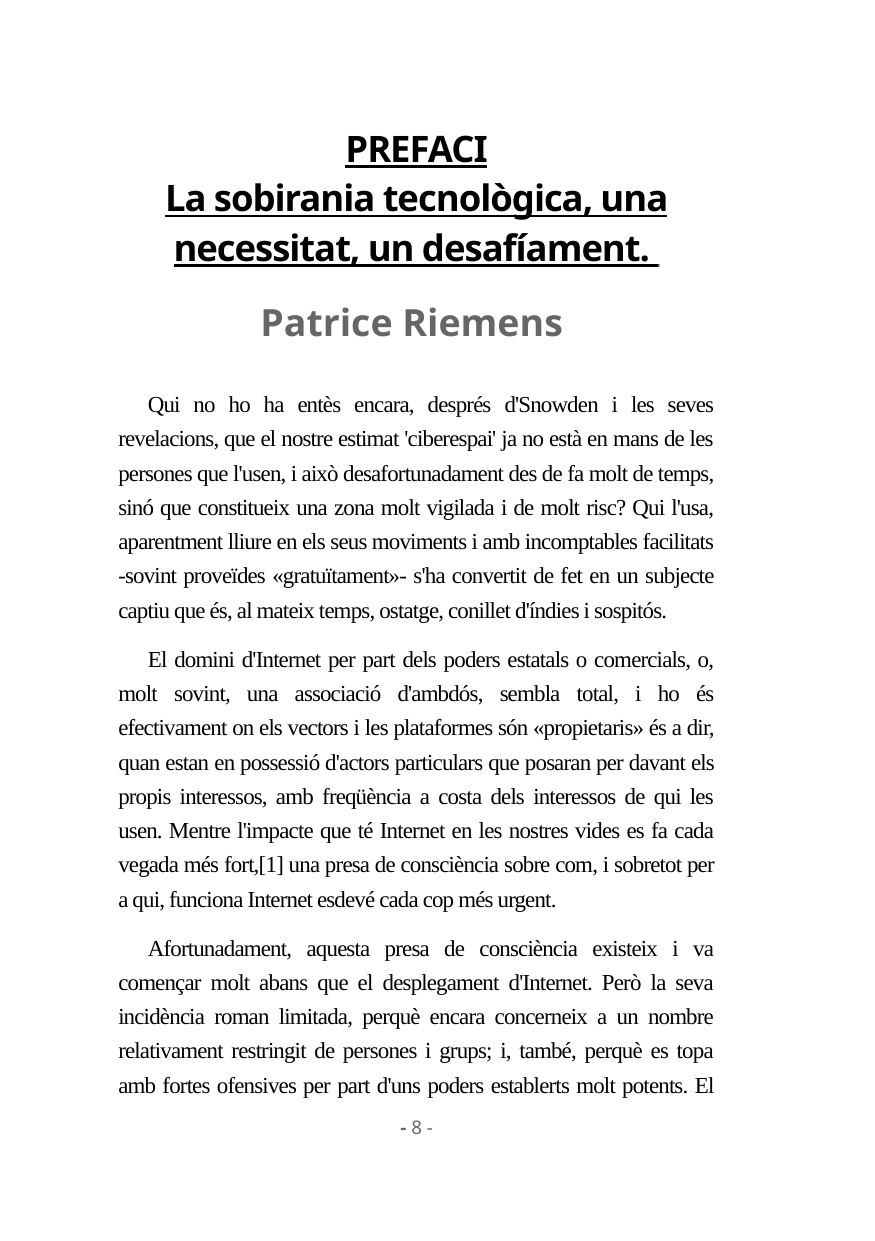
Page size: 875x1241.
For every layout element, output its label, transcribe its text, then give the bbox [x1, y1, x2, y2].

text El domini d'Internet per part dels poders estatals o comercials, o, molt sovint, una associació d'ambdós, sembla total, i ho és efectivament on els vectors i les plataformes són «propietaris» és a dir, quan estan en possessió d'actors particulars que posaran per davant els propis interessos, amb freqüència a costa dels interessos de qui les usen. Mentre l'impacte que té Internet en les nostres vides es fa cada vegada més fort,[1] una presa de consciència sobre com, i sobretot per a qui, funciona Internet esdevé cada cop més urgent. [118, 640, 714, 914]
subtitle Patrice Riemens [118, 296, 714, 347]
subtitle PREFACI La sobirania tecnològica, una necessitat, un desafíament. [118, 123, 714, 272]
text Qui no ho ha entès encara, després d'Snowden i les seves revelacions, que el nostre estimat 'ciberespai' ja no està en mans de les persones que l'usen, i això desafortunadament des de fa molt de temps, sinó que constitueix una zona molt vigilada i de molt risc? Qui l'usa, aparentment lliure en els seus moviments i amb incomptables facilitats -sovint proveïdes «gratuïtament»- s'ha convertit de fet en un subjecte captiu que és, al mateix temps, ostatge, conillet d'índies i sospitós. [118, 385, 714, 625]
text Afortunadament, aquesta presa de consciència existeix i va començar molt abans que el desplegament d'Internet. Però la seva incidència roman limitada, perquè encara concerneix a un nombre relativament restringit de persones i grups; i, també, perquè es topa amb fortes ofensives per part d'uns poders establerts molt potents. El [118, 929, 714, 1100]
